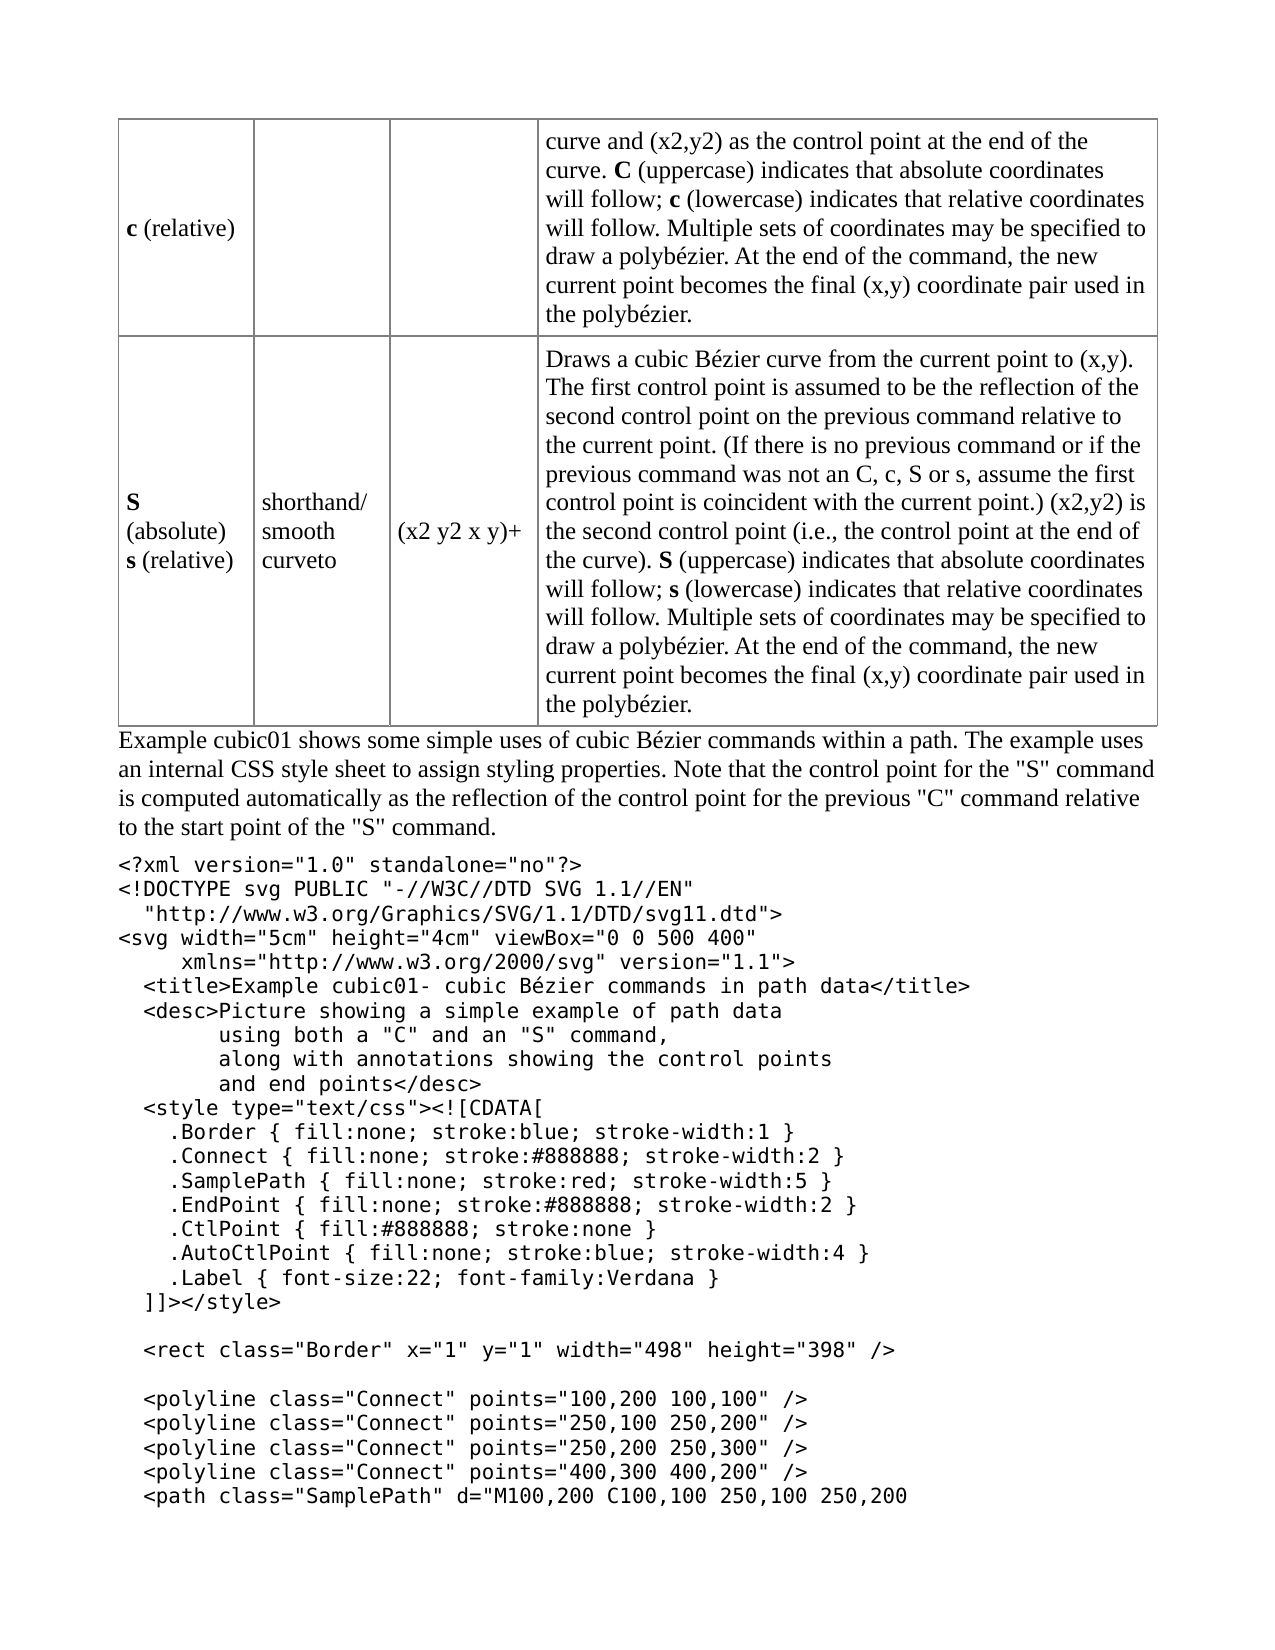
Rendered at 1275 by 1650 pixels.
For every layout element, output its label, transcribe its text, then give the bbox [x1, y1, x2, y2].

table_cell (x2 y2 x y)+ [391, 337, 537, 725]
text <rect class="Border" x="1" y="1" width="498" height="398" /> [118, 1338, 1157, 1363]
text <!DOCTYPE svg PUBLIC "-//W3C//DTD SVG 1.1//EN" [118, 877, 1157, 902]
table_cell shorthand/smooth curveto [255, 337, 389, 725]
table_cell Draws a cubic Bézier curve from the current point to (x,y). The first control point is assumed to be the reflection of the second control point on the previous command relative to the current point. (If there is no previous command or if the previous command was not an C, c, S or s, assume the first control point is coincident with the current point.) (x2,y2) is the second control point (i.e., the control point at the end of the curve). S (uppercase) indicates that absolute coordinates will follow; s (lowercase) indicates that relative coordinates will follow. Multiple sets of coordinates may be specified to draw a polybézier. At the end of the command, the new current point becomes the final (x,y) coordinate pair used in the polybézier. [539, 337, 1157, 725]
text <svg width="5cm" height="4cm" viewBox="0 0 500 400" [118, 926, 1157, 950]
text <desc>Picture showing a simple example of path data [118, 999, 1157, 1023]
table_cell [255, 120, 389, 335]
text Example cubic01 shows some simple uses of cubic Bézier commands within a path. The example uses an internal CSS style sheet to assign styling properties. Note that the control point for the "S" command is computed automatically as the reflection of the control point for the previous "C" command relative to the start point of the "S" command. [118, 727, 1157, 841]
text along with annotations showing the control points [118, 1047, 1157, 1072]
text .Border { fill:none; stroke:blue; stroke-width:1 } [118, 1120, 1157, 1144]
table_cell c (relative) [119, 120, 253, 335]
text .Label { font-size:22; font-family:Verdana } [118, 1266, 1157, 1290]
text "http://www.w3.org/Graphics/SVG/1.1/DTD/svg11.dtd"> [118, 902, 1157, 926]
text using both a "C" and an "S" command, [118, 1023, 1157, 1047]
text <polyline class="Connect" points="250,100 250,200" /> [118, 1411, 1157, 1436]
text <polyline class="Connect" points="250,200 250,300" /> [118, 1436, 1157, 1460]
text <style type="text/css"><![CDATA[ [118, 1096, 1157, 1120]
text ]]></style> [118, 1290, 1157, 1314]
table_cell S (absolute) s (relative) [119, 337, 253, 725]
table_cell [391, 120, 537, 335]
text .EndPoint { fill:none; stroke:#888888; stroke-width:2 } [118, 1193, 1157, 1217]
table_cell curve and (x2,y2) as the control point at the end of the curve. C (uppercase) indicates that absolute coordinates will follow; c (lowercase) indicates that relative coordinates will follow. Multiple sets of coordinates may be specified to draw a polybézier. At the end of the command, the new current point becomes the final (x,y) coordinate pair used in the polybézier. [539, 120, 1157, 335]
text .CtlPoint { fill:#888888; stroke:none } [118, 1217, 1157, 1241]
text <title>Example cubic01- cubic Bézier commands in path data</title> [118, 974, 1157, 999]
text xmlns="http://www.w3.org/2000/svg" version="1.1"> [118, 950, 1157, 974]
text <polyline class="Connect" points="100,200 100,100" /> [118, 1387, 1157, 1411]
text <polyline class="Connect" points="400,300 400,200" /> [118, 1460, 1157, 1484]
text <?xml version="1.0" standalone="no"?> [118, 853, 1157, 877]
text .AutoCtlPoint { fill:none; stroke:blue; stroke-width:4 } [118, 1241, 1157, 1266]
text <path class="SamplePath" d="M100,200 C100,100 250,100 250,200 [118, 1484, 1157, 1508]
text and end points</desc> [118, 1072, 1157, 1096]
text .Connect { fill:none; stroke:#888888; stroke-width:2 } [118, 1144, 1157, 1169]
text .SamplePath { fill:none; stroke:red; stroke-width:5 } [118, 1169, 1157, 1193]
